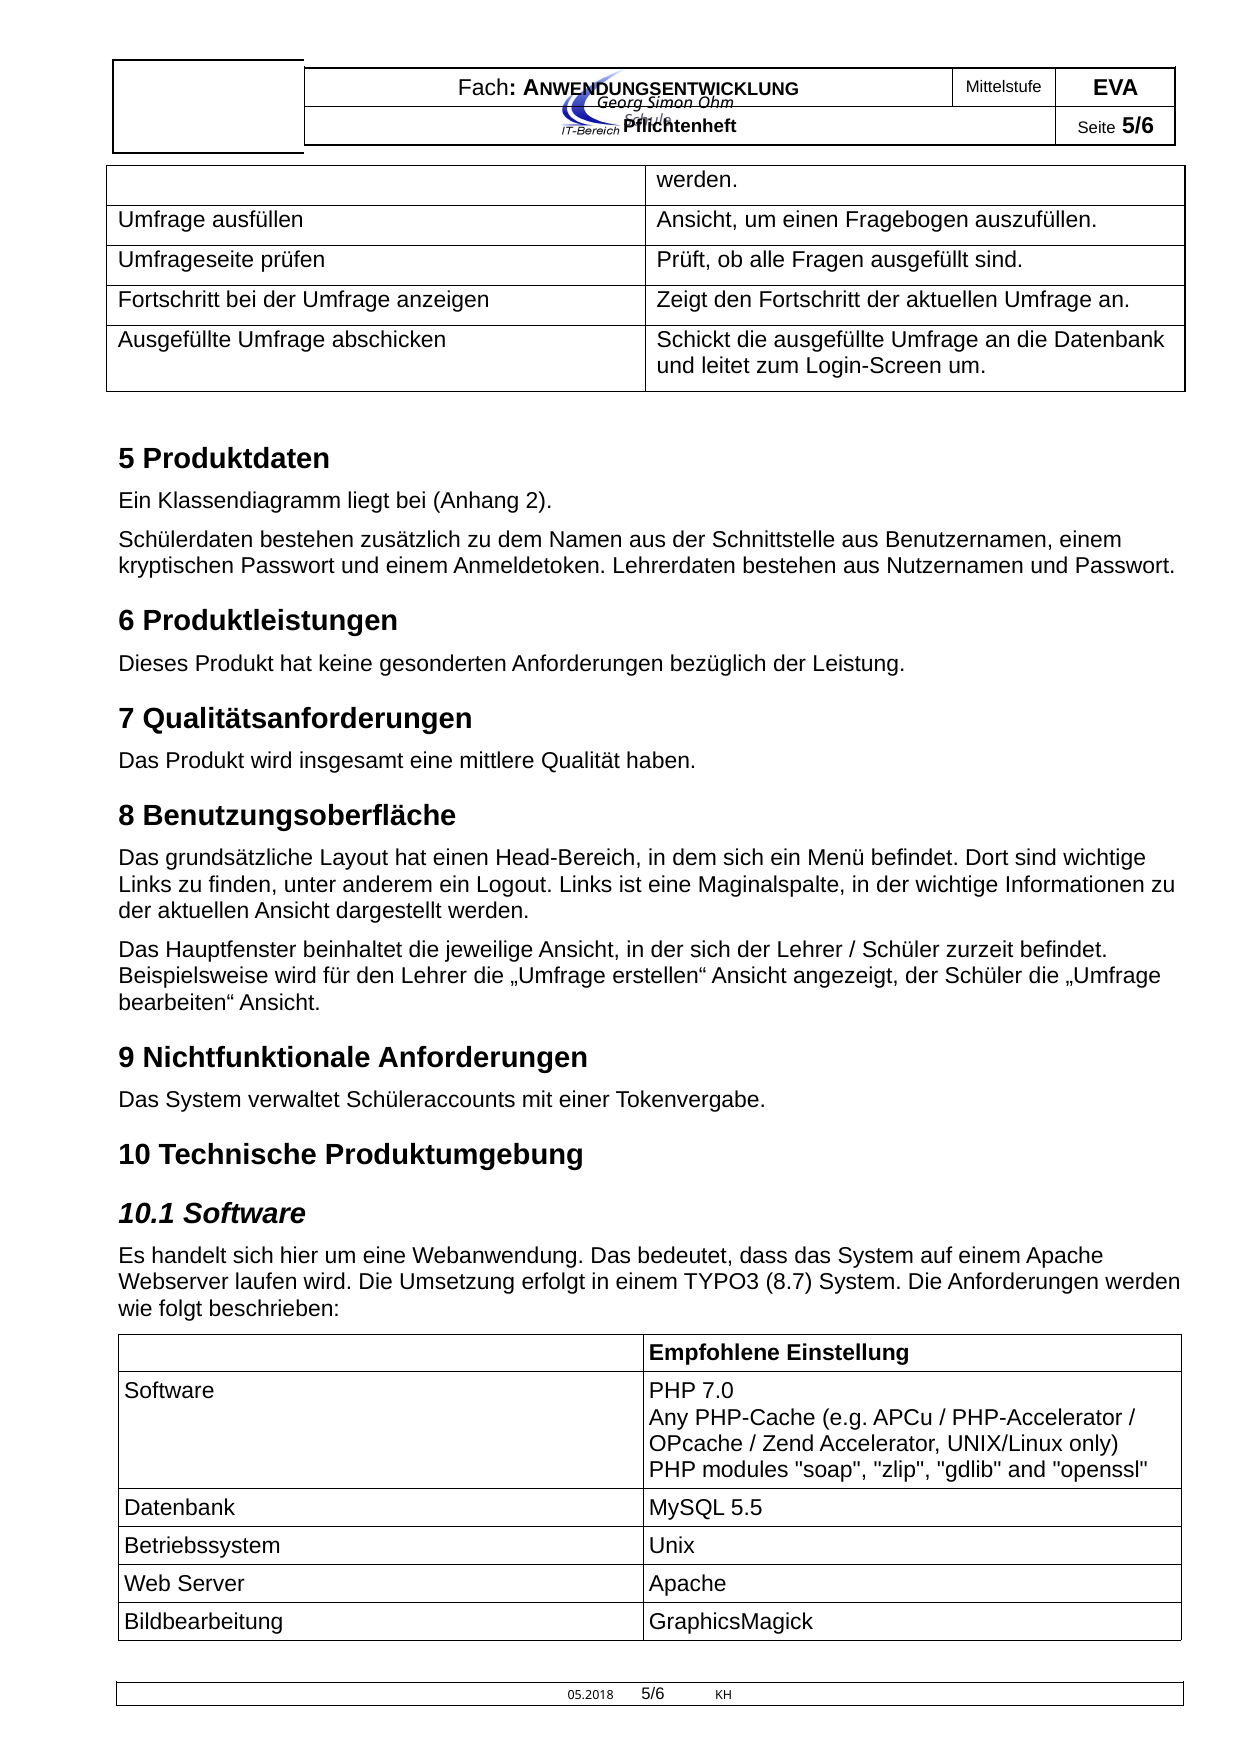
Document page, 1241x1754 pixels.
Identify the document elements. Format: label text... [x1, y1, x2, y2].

text Ein Klassendiagramm liegt bei (Anhang 2). [118, 487, 1181, 513]
table_cell Umfrage ausfüllen [107, 206, 645, 245]
table_cell Schickt die ausgefüllte Umfrage an die Datenbank und leitet zum Login-Screen um. [646, 326, 1184, 391]
table_cell Software [119, 1372, 643, 1488]
text Das System verwaltet Schüleraccounts mit einer Tokenvergabe. [118, 1086, 1181, 1112]
picture [561, 107, 739, 139]
text Dieses Produkt hat keine gesonderten Anforderungen bezüglich der Leistung. [118, 649, 1181, 676]
subtitle 7 Qualitätsanforderungen [118, 701, 1181, 734]
table_cell Fortschritt bei der Umfrage anzeigen [107, 286, 645, 324]
table_cell Datenbank [119, 1489, 643, 1526]
subtitle 10.1 Software [118, 1196, 1181, 1229]
subtitle 9 Nichtfunktionale Anforderungen [118, 1040, 1181, 1073]
table_cell Unix [644, 1527, 1181, 1564]
table_cell GraphicsMagick [644, 1603, 1181, 1640]
picture [561, 69, 739, 106]
table_cell Betriebssystem [119, 1527, 643, 1564]
text Das Produkt wird insgesamt eine mittlere Qualität haben. [118, 747, 1181, 773]
subtitle 8 Benutzungsoberfläche [118, 798, 1181, 832]
table_cell Web Server [119, 1565, 643, 1602]
text Das grundsätzliche Layout hat einen Head-Bereich, in dem sich ein Menü befindet. Dort sind wichtige Links zu finden, unter anderem ein Logout. Links ist eine Maginalspalte, in der wichtige Informationen zu der aktuellen Ansicht dargestellt werden. [118, 844, 1181, 923]
table_cell Prüft, ob alle Fragen ausgefüllt sind. [646, 246, 1184, 285]
table_cell Apache [644, 1565, 1181, 1602]
subtitle 10 Technische Produktumgebung [118, 1137, 1181, 1171]
table_cell Umfrageseite prüfen [107, 246, 645, 285]
table_cell PHP 7.0 Any PHP-Cache (e.g. APCu / PHP-Accelerator / OPcache / Zend Accelerator, UNIX/Linux only) PHP modules "soap", "zlip", "gdlib" and "openssl" [644, 1372, 1181, 1488]
subtitle 6 Produktleistungen [118, 603, 1181, 637]
table_cell [107, 166, 645, 205]
table_cell Zeigt den Fortschritt der aktuellen Umfrage an. [646, 286, 1184, 324]
table_cell Ausgefüllte Umfrage abschicken [107, 326, 645, 391]
text Es handelt sich hier um eine Webanwendung. Das bedeutet, dass das System auf einem Apache Webserver laufen wird. Die Umsetzung erfolgt in einem TYPO3 (8.7) System. Die Anforderungen werden wie folgt beschrieben: [118, 1242, 1181, 1321]
table_header Empfohlene Einstellung [644, 1335, 1181, 1371]
table_cell werden. [646, 166, 1184, 205]
table_cell MySQL 5.5 [644, 1489, 1181, 1526]
text Das Hauptfenster beinhaltet die jeweilige Ansicht, in der sich der Lehrer / Schüler zurzeit befindet. Beispielsweise wird für den Lehrer die „Umfrage erstellen“ Ansicht angezeigt, der Schüler die „Umfrage bearbeiten“ Ansicht. [118, 936, 1181, 1015]
subtitle 5 Produktdaten [118, 441, 1181, 474]
table_header [119, 1335, 643, 1371]
table_cell Ansicht, um einen Fragebogen auszufüllen. [646, 206, 1184, 245]
table_cell Bildbearbeitung [119, 1603, 643, 1640]
text Schülerdaten bestehen zusätzlich zu dem Namen aus der Schnittstelle aus Benutzernamen, einem kryptischen Passwort und einem Anmeldetoken. Lehrerdaten bestehen aus Nutzernamen und Passwort. [118, 526, 1181, 578]
